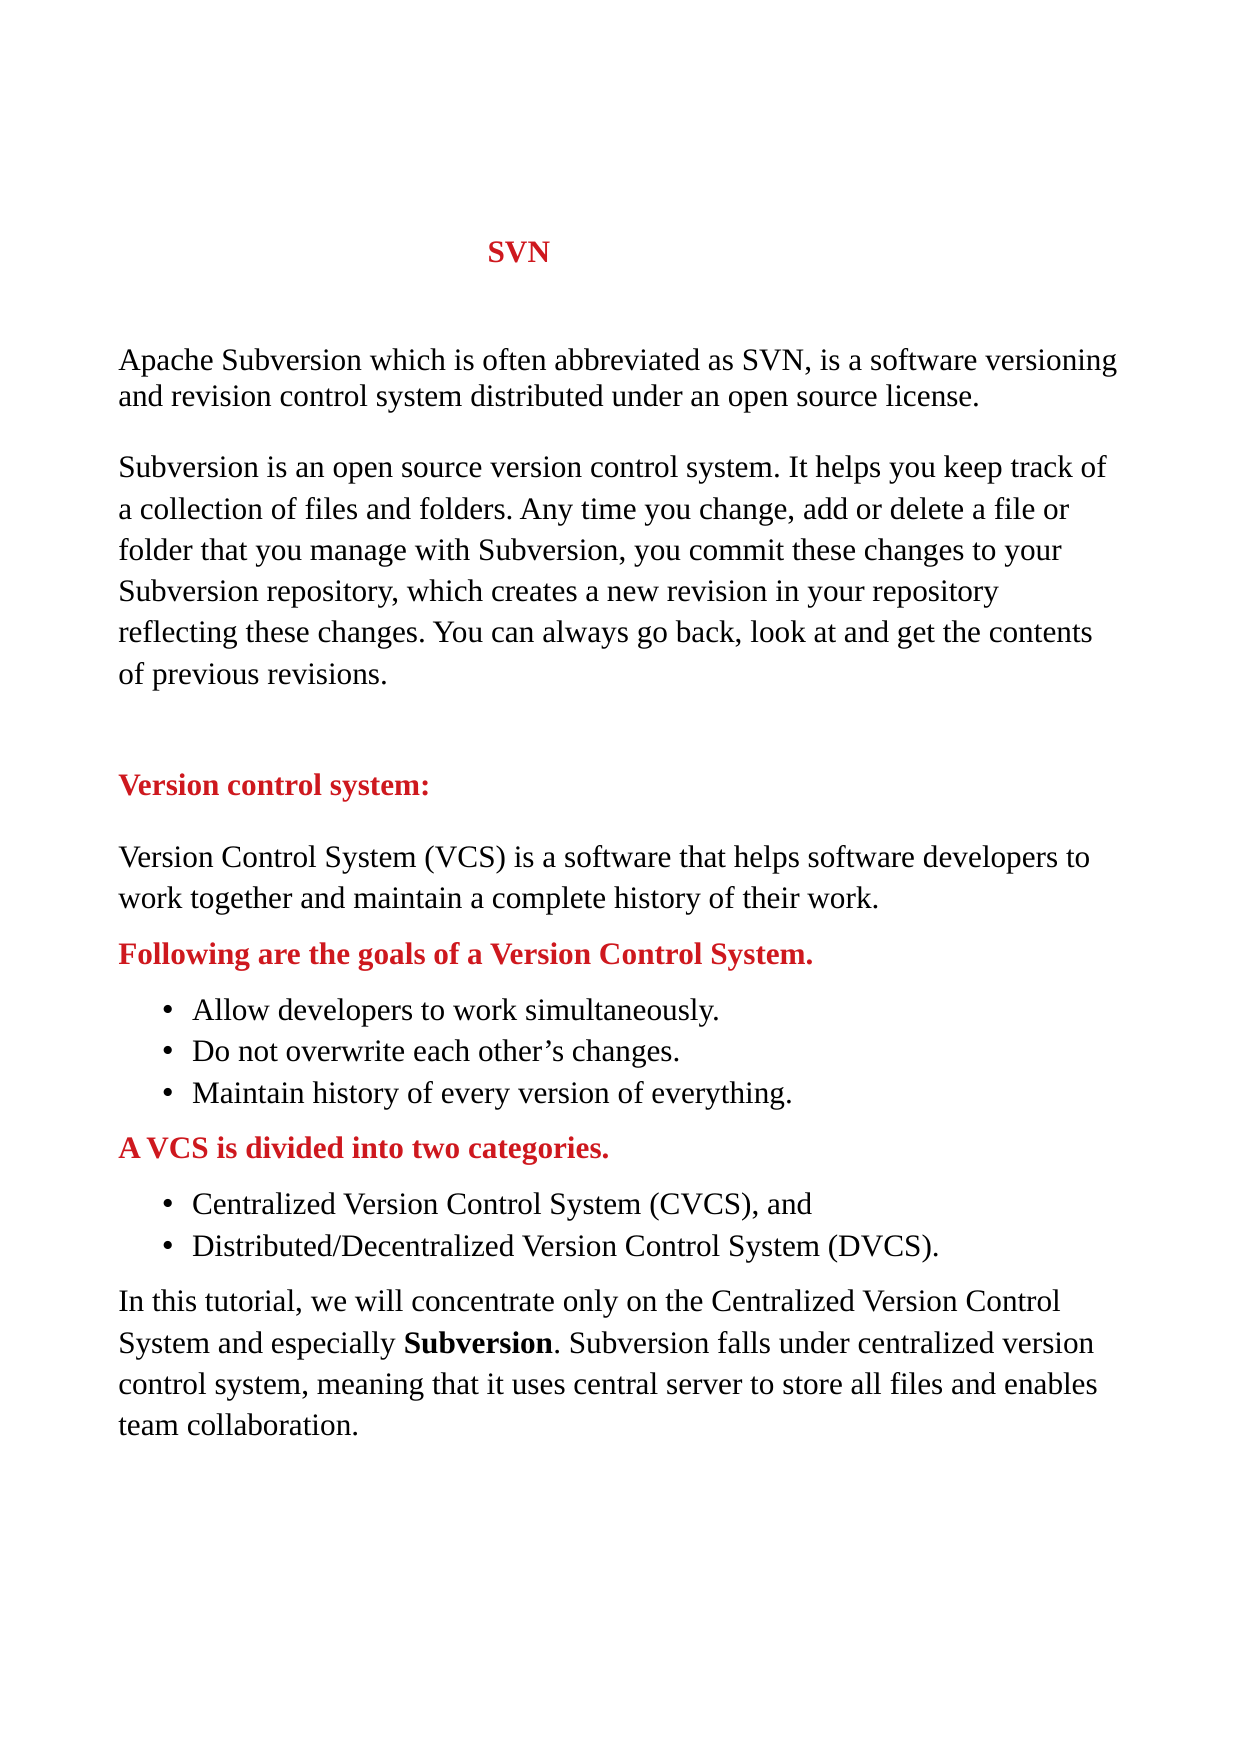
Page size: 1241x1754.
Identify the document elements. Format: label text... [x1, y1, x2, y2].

text In this tutorial, we will concentrate only on the Centralized Version Control System and especially Subversion. Subversion falls under centralized version control system, meaning that it uses central server to store all files and enables team collaboration. [118, 1283, 1122, 1442]
list SVN [118, 233, 1122, 269]
list Allow developers to work simultaneously. [162, 991, 1122, 1027]
list Do not overwrite each other’s changes. [162, 1033, 1122, 1069]
list Centralized Version Control System (CVCS), and [162, 1186, 1122, 1222]
list Distributed/Decentralized Version Control System (DVCS). [162, 1227, 1122, 1263]
text Subversion is an open source version control system. It helps you keep track of a collection of files and folders. Any time you change, add or delete a file or folder that you manage with Subversion, you commit these changes to your Subversion repository, which creates a new revision in your repository reflecting these changes. You can always go back, look at and get the contents of previous revisions. [118, 449, 1122, 691]
text Following are the goals of a Version Control System. [118, 936, 1122, 972]
list Maintain history of every version of everything. [162, 1074, 1122, 1110]
text A VCS is divided into two categories. [118, 1130, 1122, 1166]
list Apache Subversion which is often abbreviated as SVN, is a software versioning and revision control system distributed under an open source license. [118, 341, 1122, 413]
text Version Control System (VCS) is a software that helps software developers to work together and maintain a complete history of their work. [118, 838, 1122, 916]
list Version control system: [118, 767, 1122, 803]
